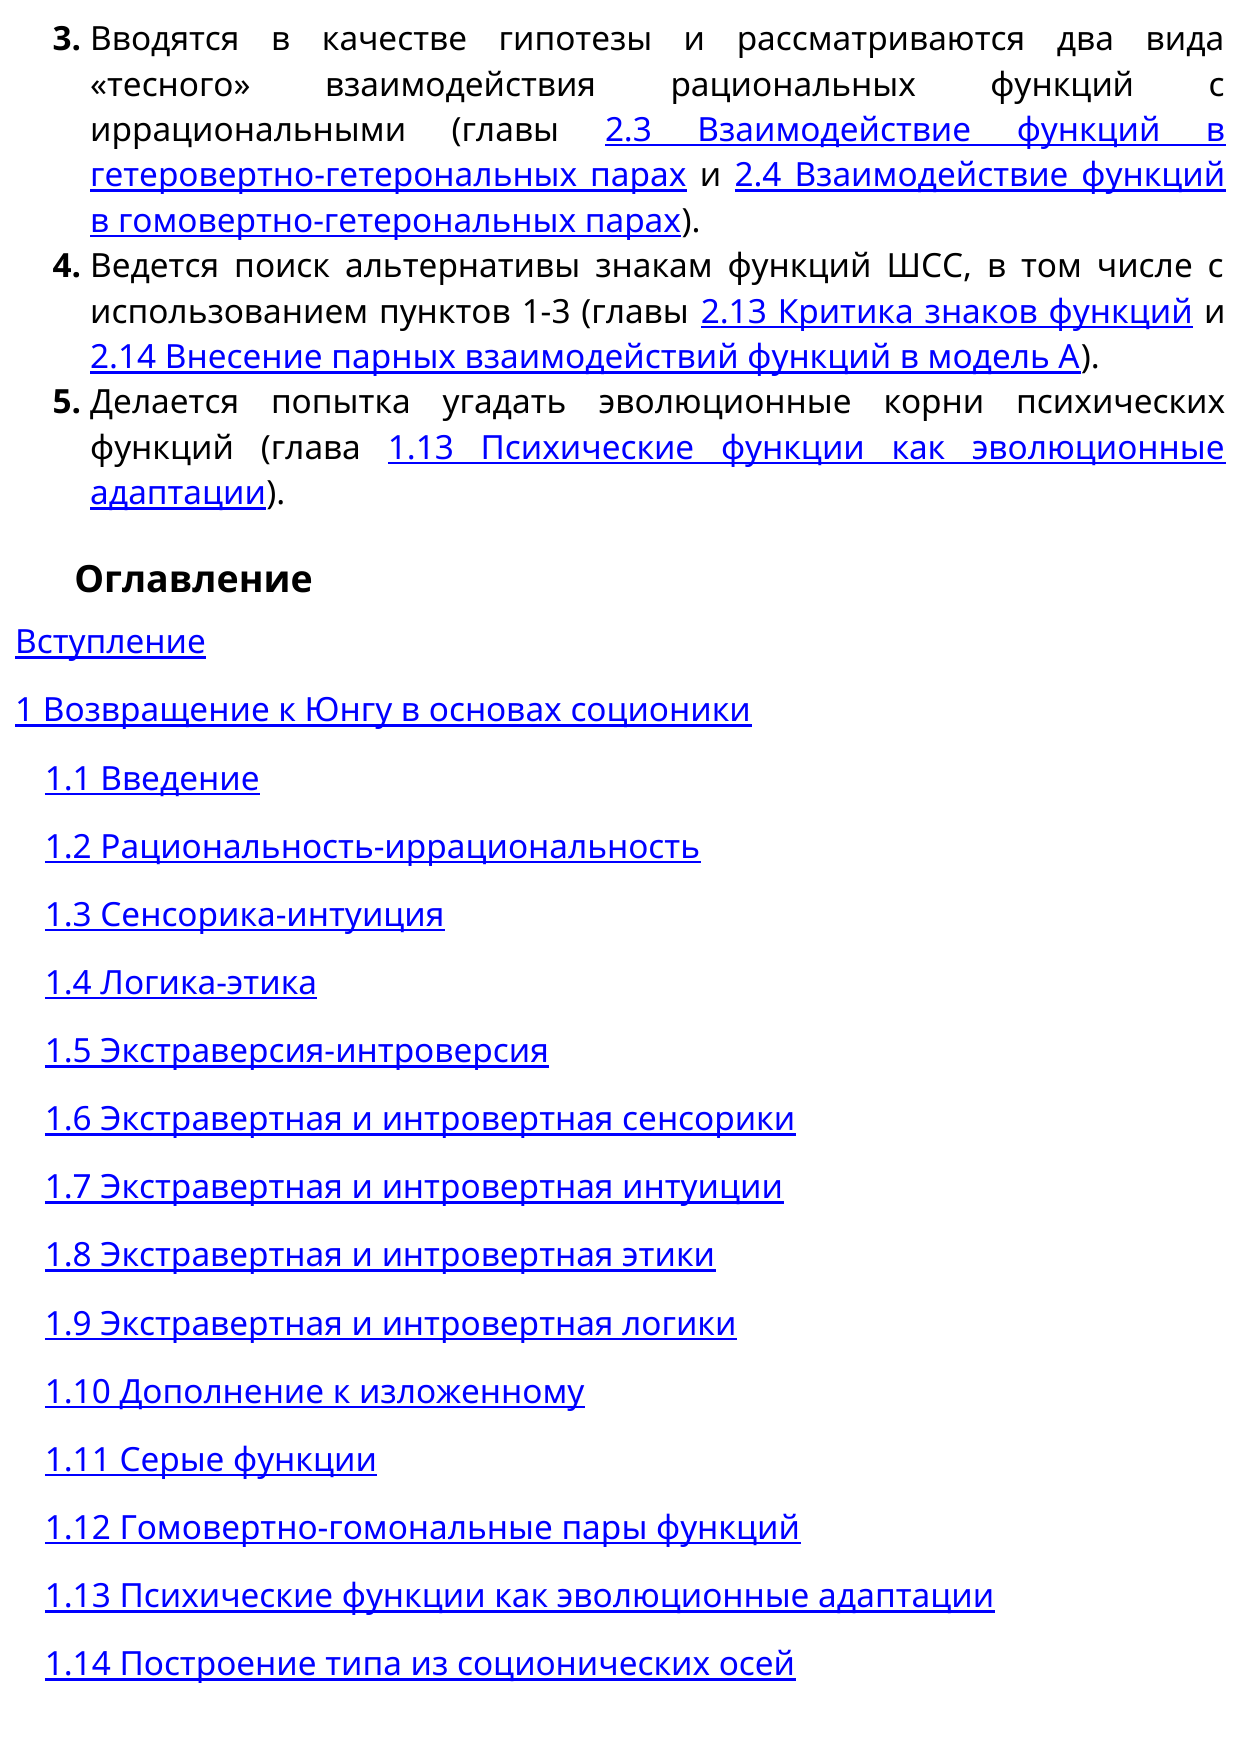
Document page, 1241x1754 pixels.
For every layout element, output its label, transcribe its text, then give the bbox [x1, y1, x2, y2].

text 1.1 Введение [44, 754, 1226, 800]
text 1.3 Сенсорика-интуиция [44, 891, 1226, 936]
list Ведется поиск альтернативы знакам функций ШСС, в том числе с использованием пунктов 1-3 (главы 2.13 Критика знаков функций и 2.14 Внесение парных взаимодействий функций в модель А). [52, 242, 1226, 378]
text 1.2 Рациональность-иррациональность [44, 822, 1226, 868]
text 1.6 Экстравертная и интровертная сенсорики [44, 1095, 1226, 1140]
text 1 Возвращение к Юнгу в основах соционики [15, 686, 1226, 732]
text 1.8 Экстравертная и интровертная этики [44, 1231, 1226, 1277]
list Вводятся в качестве гипотезы и рассматриваются два вида «тесного» взаимодействия рациональных функций с иррациональными (главы 2.3 Взаимодействие функций в гетеровертно-гетерональных парах и 2.4 Взаимодействие функций в гомовертно-гетерональных парах). [52, 15, 1226, 242]
text Вступление [15, 618, 1226, 663]
text 1.12 Гомовертно-гомональные пары функций [44, 1504, 1226, 1549]
text 1.11 Серые функции [44, 1436, 1226, 1481]
text 1.5 Экстраверсия-интроверсия [44, 1027, 1226, 1072]
text 1.7 Экстравертная и интровертная интуиции [44, 1163, 1226, 1208]
text 1.10 Дополнение к изложенному [44, 1367, 1226, 1413]
text 1.13 Психические функции как эволюционные адаптации [44, 1572, 1226, 1617]
text 1.14 Построение типа из соционических осей [44, 1640, 1226, 1685]
text 1.9 Экстравертная и интровертная логики [44, 1299, 1226, 1345]
subtitle Оглавление [15, 552, 1226, 603]
list Делается попытка угадать эволюционные корни психических функций (глава 1.13 Психические функции как эволюционные адаптации). [52, 378, 1226, 514]
text 1.4 Логика-этика [44, 959, 1226, 1004]
